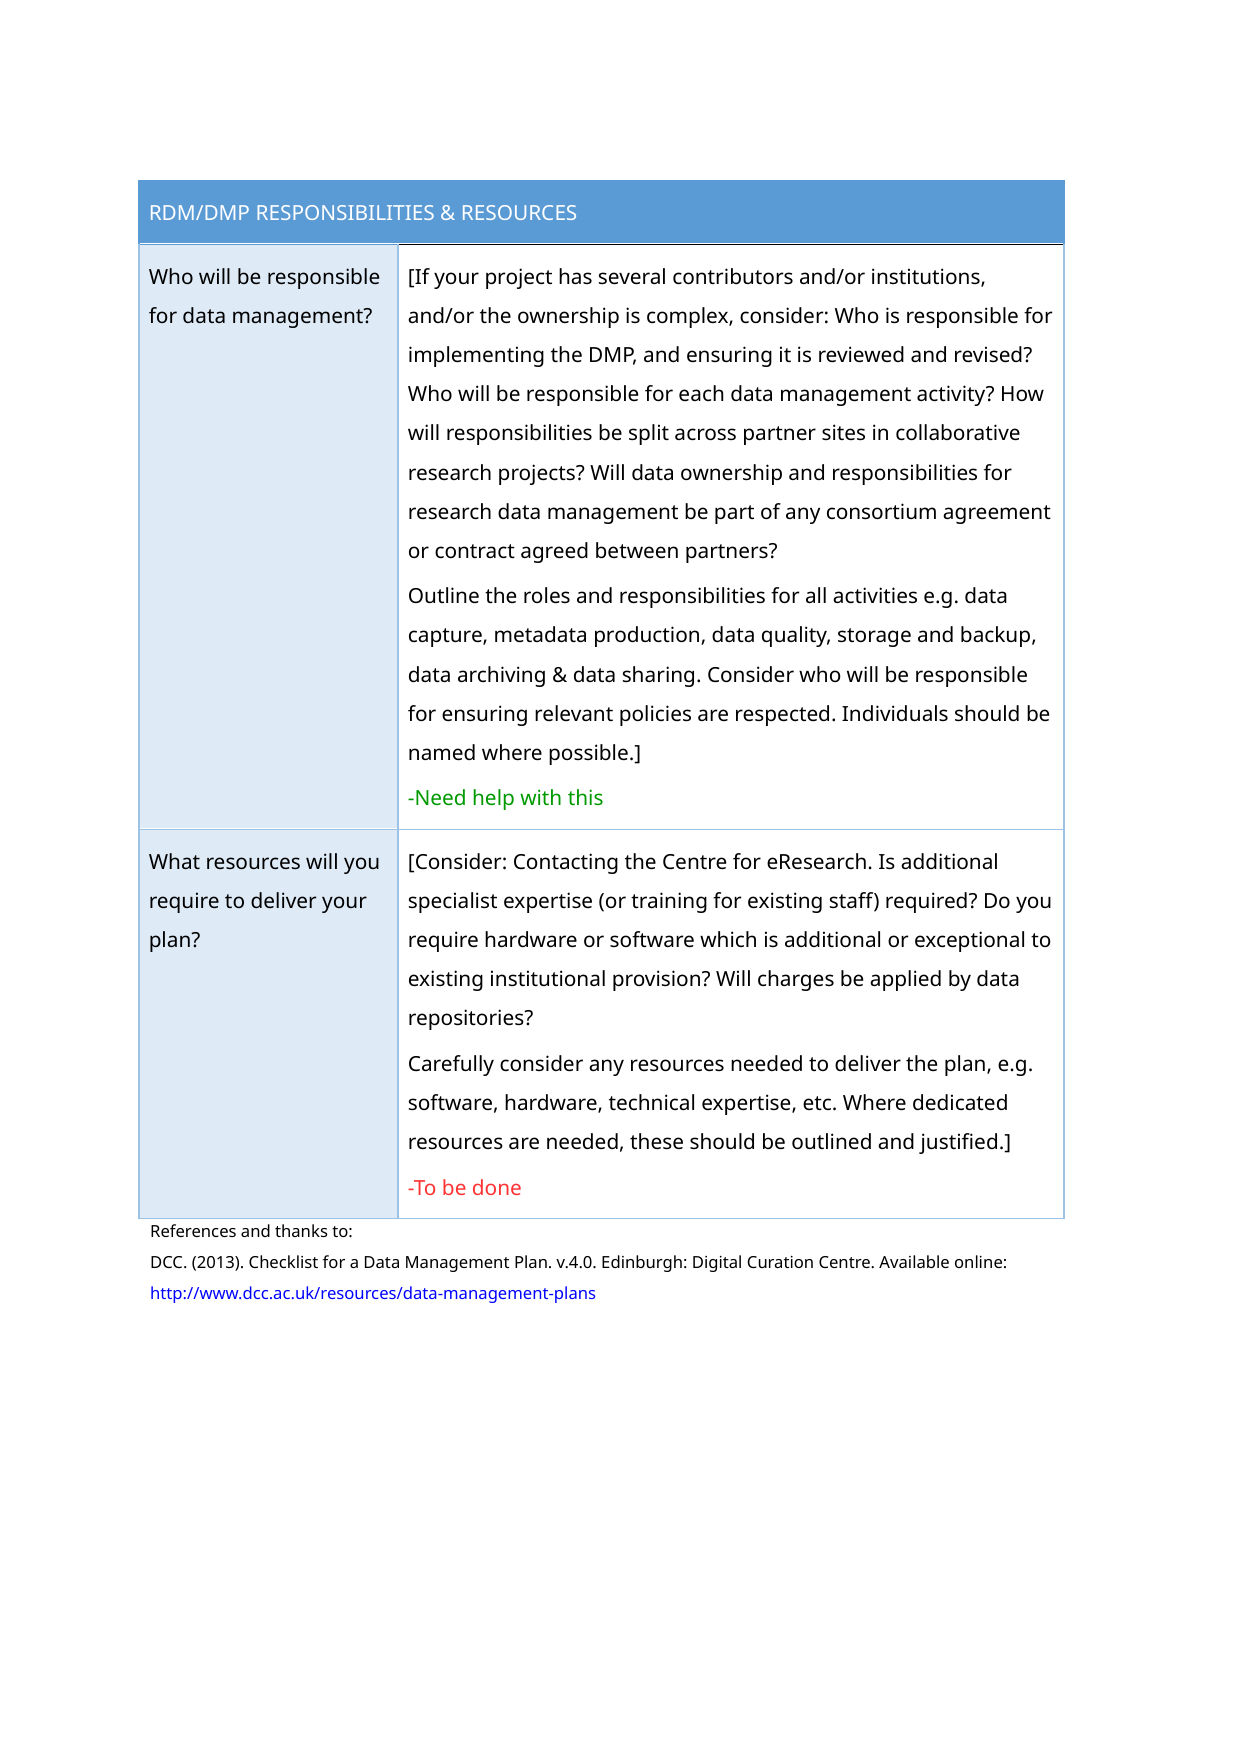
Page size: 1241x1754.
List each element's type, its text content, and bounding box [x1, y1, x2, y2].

text DCC. (2013). Checklist for a Data Management Plan. v.4.0. Edinburgh: Digital Curation Centre. Available online: http://www.dcc.ac.uk/resources/data-management-plans [150, 1251, 1090, 1304]
table_cell Who will be responsible for data management? [140, 245, 397, 828]
table_cell What resources will you require to deliver your plan? [140, 830, 397, 1218]
table_cell [Consider: Contacting the Centre for eResearch. Is additional specialist expertise (or training for existing staff) required? Do you require hardware or software which is additional or exceptional to existing institutional provision? Will charges be applied by data repositories? Carefully consider any resources needed to deliver the plan, e.g. software, hardware, technical expertise, etc. Where dedicated resources are needed, these should be outlined and justified.] -To be done [399, 830, 1063, 1218]
table_header RDM/DMP RESPONSIBILITIES & RESOURCES [140, 182, 1063, 243]
table_cell [If your project has several contributors and/or institutions, and/or the ownership is complex, consider: Who is responsible for implementing the DMP, and ensuring it is reviewed and revised? Who will be responsible for each data management activity? How will responsibilities be split across partner sites in collaborative research projects? Will data ownership and responsibilities for research data management be part of any consortium agreement or contract agreed between partners? Outline the roles and responsibilities for all activities e.g. data capture, metadata production, data quality, storage and backup, data archiving & data sharing. Consider who will be responsible for ensuring relevant policies are respected. Individuals should be named where possible.] -Need help with this [399, 245, 1063, 828]
text References and thanks to: [150, 1219, 1090, 1242]
